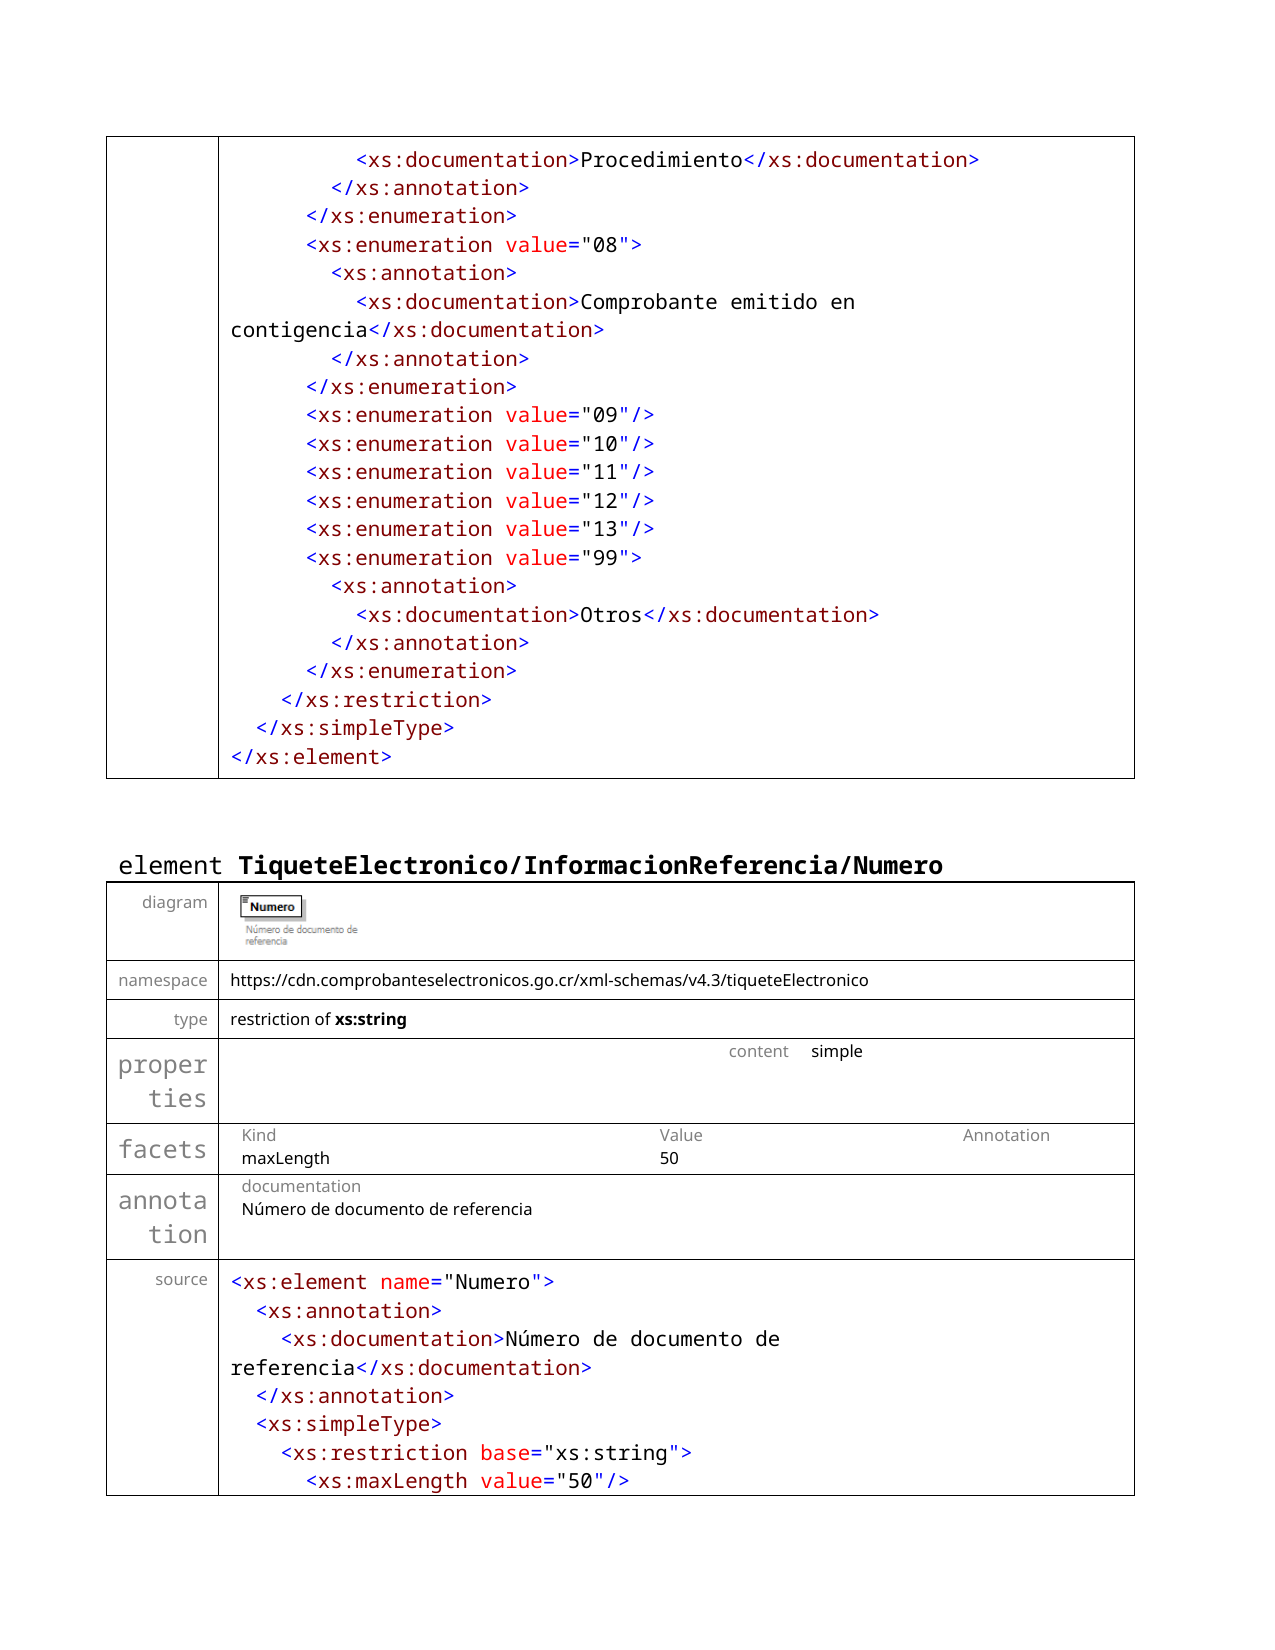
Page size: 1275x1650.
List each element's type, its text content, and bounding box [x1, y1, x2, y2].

table_header simple [800, 1039, 1134, 1062]
text element TiqueteElectronico/InformacionReferencia/Numero [118, 847, 1157, 881]
table_cell <xs:documentation>Procedimiento</xs:documentation> </xs:annotation> </xs:enumeration> <xs:enumeration value="08"> <xs:annotation> <xs:documentation>Comprobante emitido en contigencia</xs:documentation> </xs:annotation> </xs:enumeration> <xs:enumeration value="09"/> <xs:enumeration value="10"/> <xs:enumeration value="11"/> <xs:enumeration value="12"/> <xs:enumeration value="13"/> <xs:enumeration value="99"> <xs:annotation> <xs:documentation>Otros</xs:documentation> </xs:annotation> </xs:enumeration> </xs:restriction> </xs:simpleType> </xs:element> [219, 137, 1134, 778]
table_cell [107, 137, 218, 778]
table_cell [219, 1175, 1134, 1258]
table_header content [230, 1039, 800, 1062]
table_cell [952, 1147, 1134, 1169]
table_header documentation [230, 1175, 1134, 1197]
table_cell type [107, 1000, 218, 1038]
table_cell annotation [107, 1175, 218, 1258]
table_cell facets [107, 1124, 218, 1174]
table_cell 50 [648, 1147, 952, 1169]
picture [230, 890, 371, 952]
table_header Value [648, 1124, 952, 1147]
table_header Kind [230, 1124, 648, 1147]
table_cell properties [107, 1039, 218, 1123]
table_cell <xs:element name="Numero"> <xs:annotation> <xs:documentation>Número de documento de referencia</xs:documentation> </xs:annotation> <xs:simpleType> <xs:restriction base="xs:string"> <xs:maxLength value="50"/> [219, 1260, 1134, 1495]
table_header [219, 883, 1134, 959]
table_cell maxLength [230, 1147, 648, 1169]
table_header diagram [107, 883, 218, 959]
table_cell https://cdn.comprobanteselectronicos.go.cr/xml-schemas/v4.3/tiqueteElectronico [219, 961, 1134, 999]
table_cell source [107, 1260, 218, 1495]
table_cell Número de documento de referencia [230, 1198, 1134, 1220]
table_header Annotation [952, 1124, 1134, 1147]
table_cell restriction of xs:string [219, 1000, 1134, 1038]
table_cell namespace [107, 961, 218, 999]
table_cell [219, 1039, 1134, 1123]
table_cell [219, 1124, 1134, 1174]
